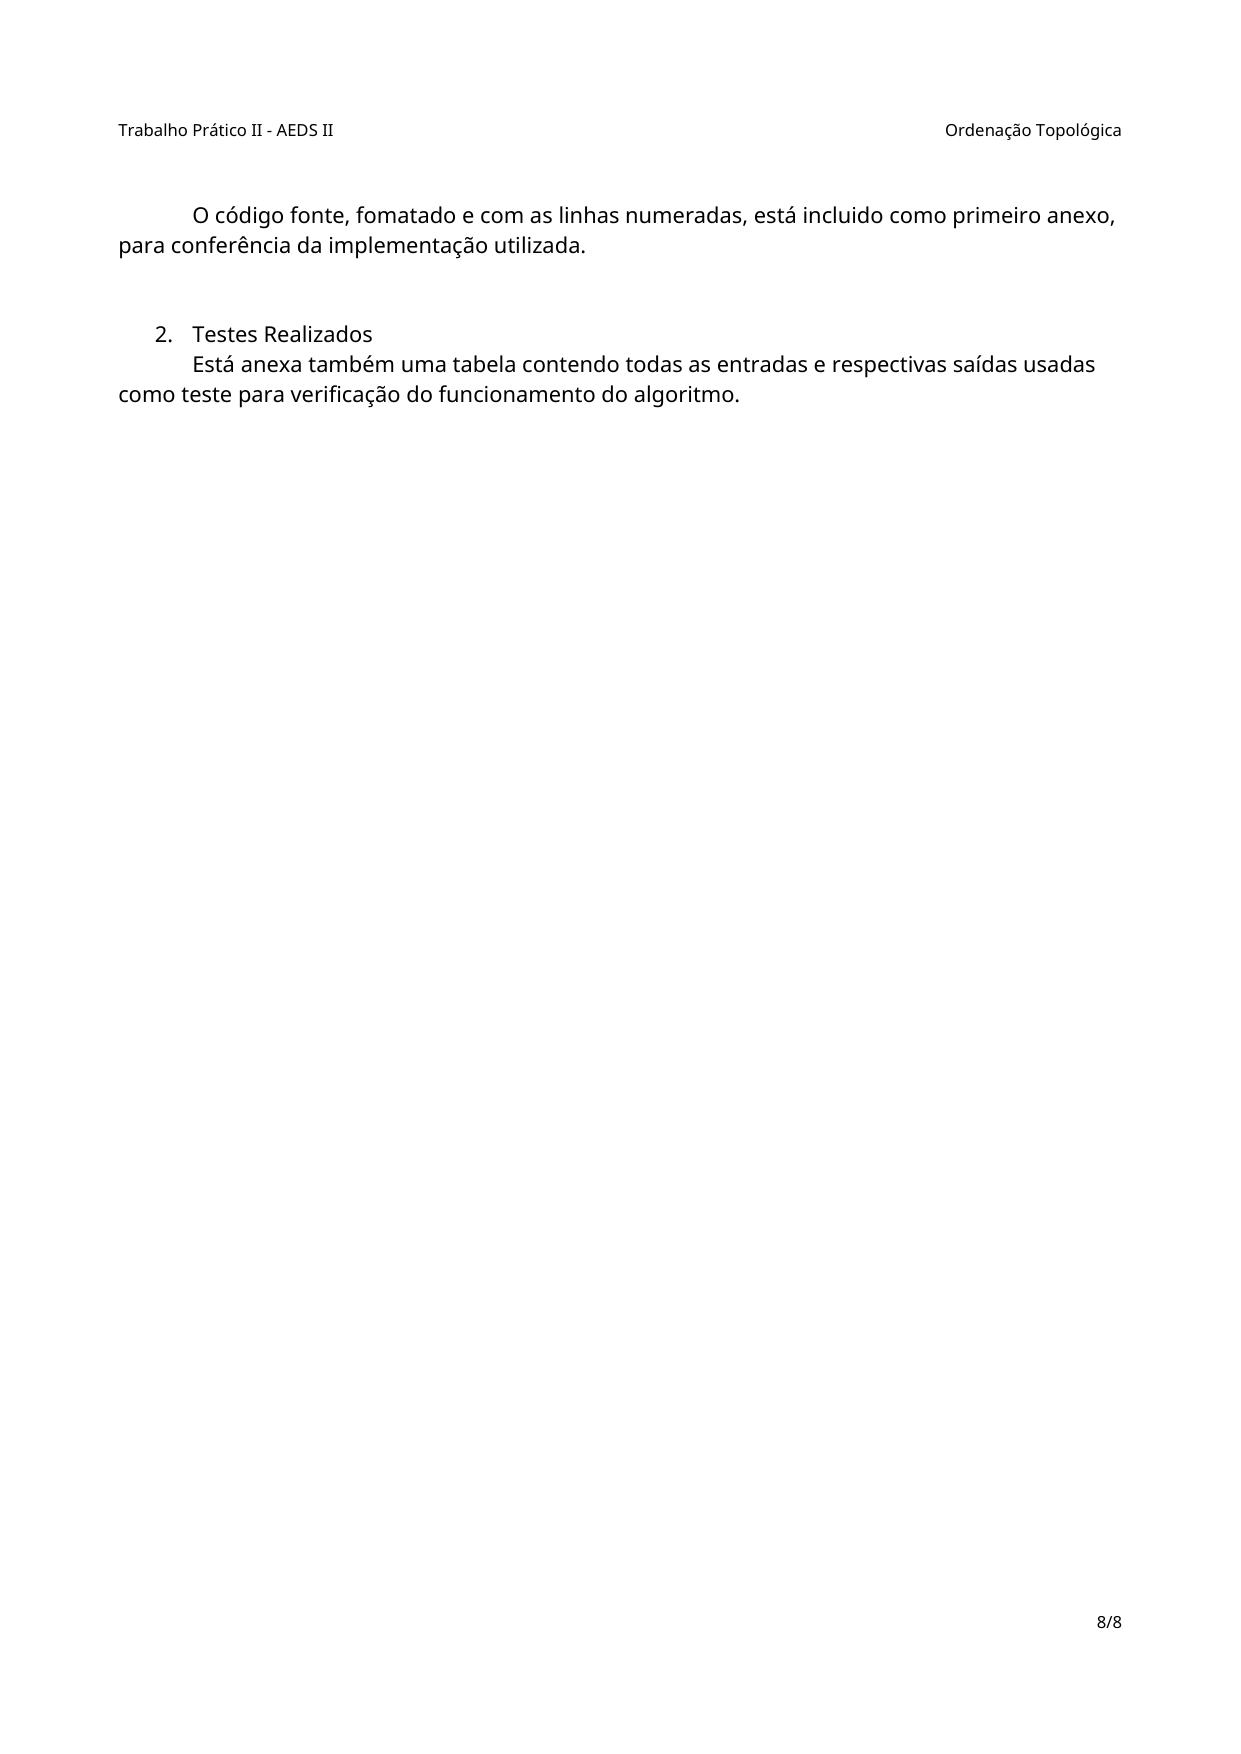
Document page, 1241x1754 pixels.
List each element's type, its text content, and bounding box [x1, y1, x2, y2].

text Está anexa também uma tabela contendo todas as entradas e respectivas saídas usadas como teste para verificação do funcionamento do algoritmo. [118, 349, 1122, 409]
text O código fonte, fomatado e com as linhas numeradas, está incluido como primeiro anexo, para conferência da implementação utilizada. [118, 200, 1122, 260]
list Testes Realizados [154, 319, 1122, 349]
